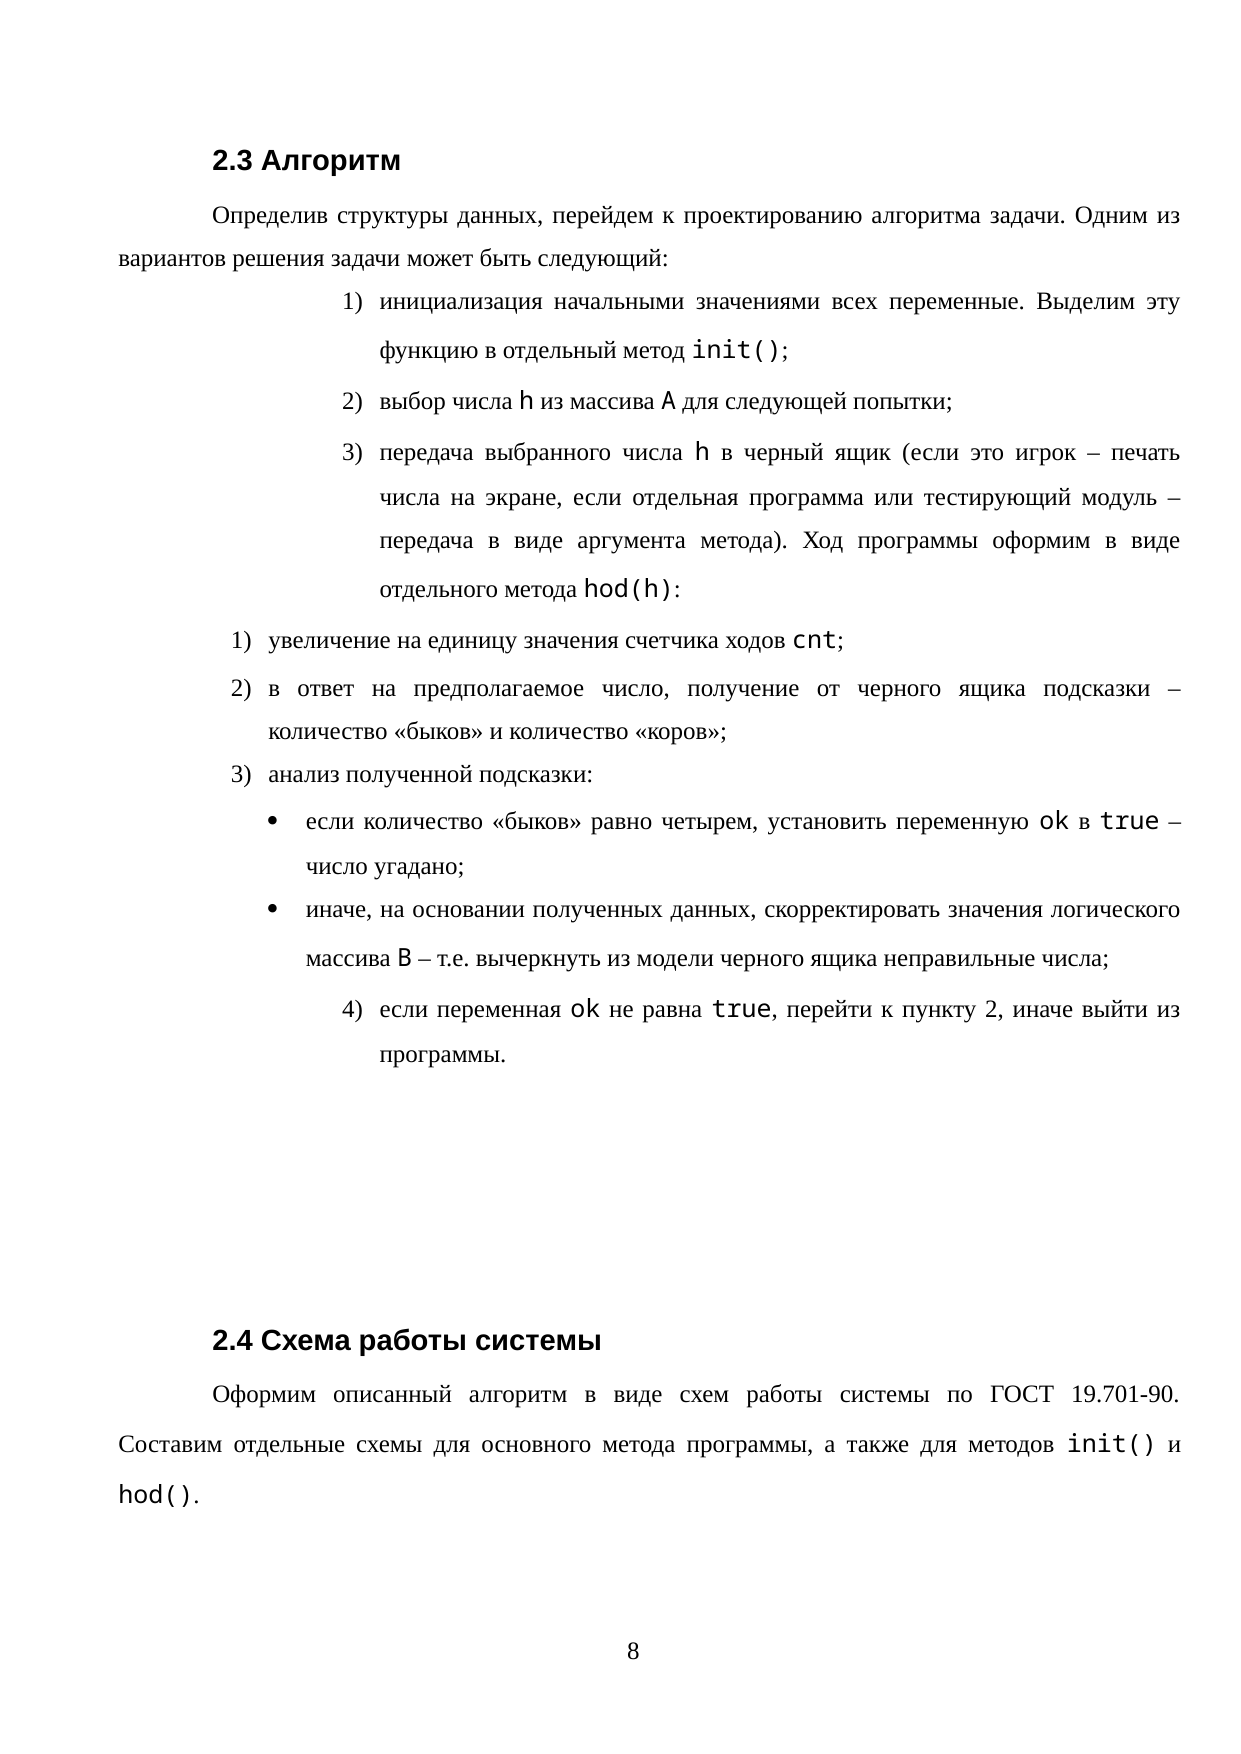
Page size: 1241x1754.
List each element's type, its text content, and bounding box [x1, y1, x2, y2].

text Определив структуры данных, перейдем к проектированию алгоритма задачи. Одним из вариантов решения задачи может быть следующий: [118, 200, 1181, 272]
list передача выбранного числа h в черный ящик (если это игрок – печать числа на экране, если отдельная программа или тестирующий модуль – передача в виде аргумента метода). Ход программы оформим в виде отдельного метода hod(h): [342, 434, 1181, 605]
text Оформим описанный алгоритм в виде схем работы системы по ГОСТ 19.701-90. Составим отдельные схемы для основного метода программы, а также для методов init() и hod(). [118, 1379, 1181, 1510]
list если переменная ok не равна true, перейти к пункту 2, иначе выйти из программы. [342, 991, 1181, 1068]
list иначе, на основании полученных данных, скорректировать значения логического массива B – т.е. вычеркнуть из модели черного ящика неправильные числа; [268, 894, 1181, 974]
list если количество «быков» равно четырем, установить переменную ok в true – число угадано; [268, 802, 1181, 880]
list выбор числа h из массива A для следующей попытки; [342, 383, 1181, 417]
list в ответ на предполагаемое число, получение от черного ящика подсказки – количество «быков» и количество «коров»; [231, 673, 1181, 745]
list анализ полученной подсказки: [231, 759, 1181, 788]
text 2.3 Алгоритм [212, 143, 1181, 177]
list инициализация начальными значениями всех переменные. Выделим эту функцию в отдельный метод init(); [342, 286, 1181, 366]
text 2.4 Схема работы системы [212, 1323, 1181, 1357]
list увеличение на единицу значения счетчика ходов cnt; [231, 622, 1181, 656]
